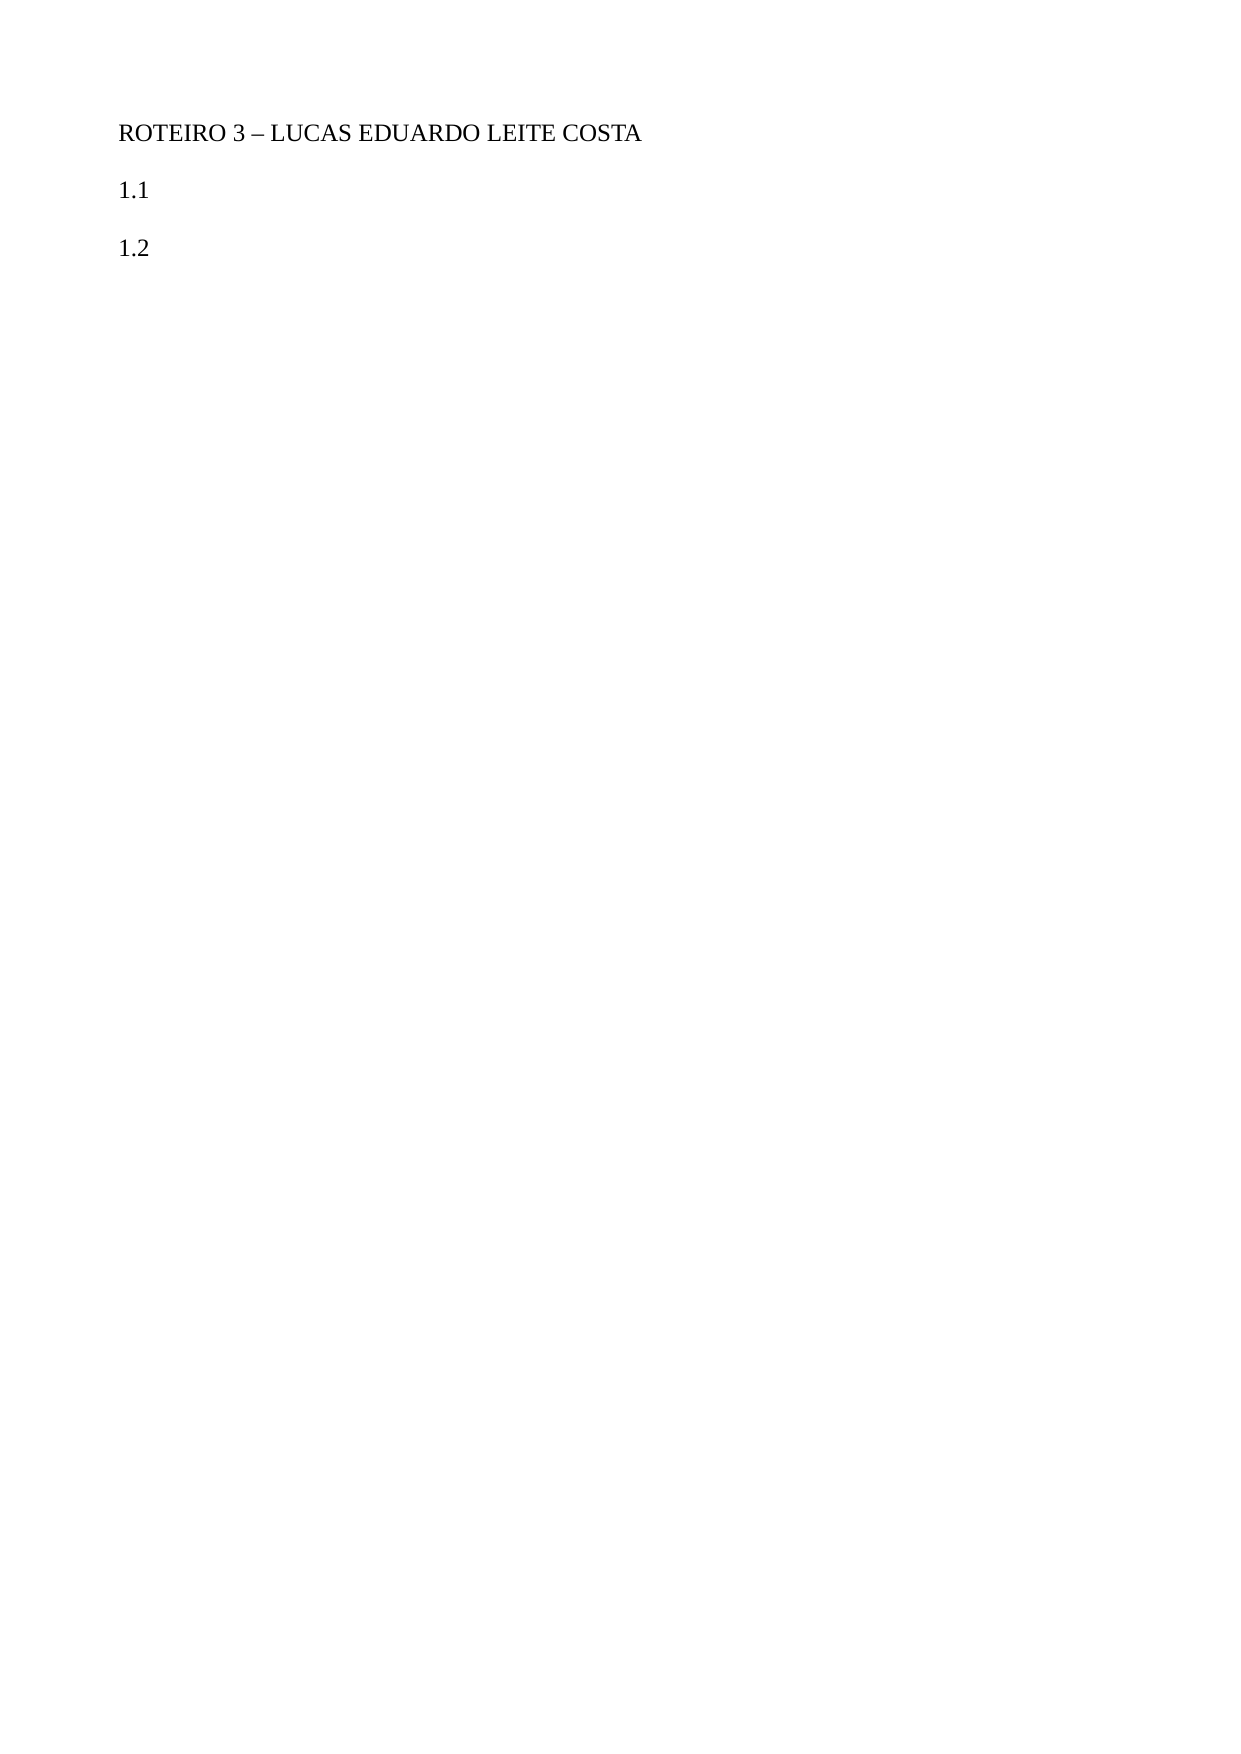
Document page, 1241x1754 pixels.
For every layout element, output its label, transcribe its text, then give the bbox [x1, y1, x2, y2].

text 1.1 [118, 176, 1122, 204]
text 1.2 [118, 233, 1122, 262]
text ROTEIRO 3 – LUCAS EDUARDO LEITE COSTA [118, 118, 1122, 147]
